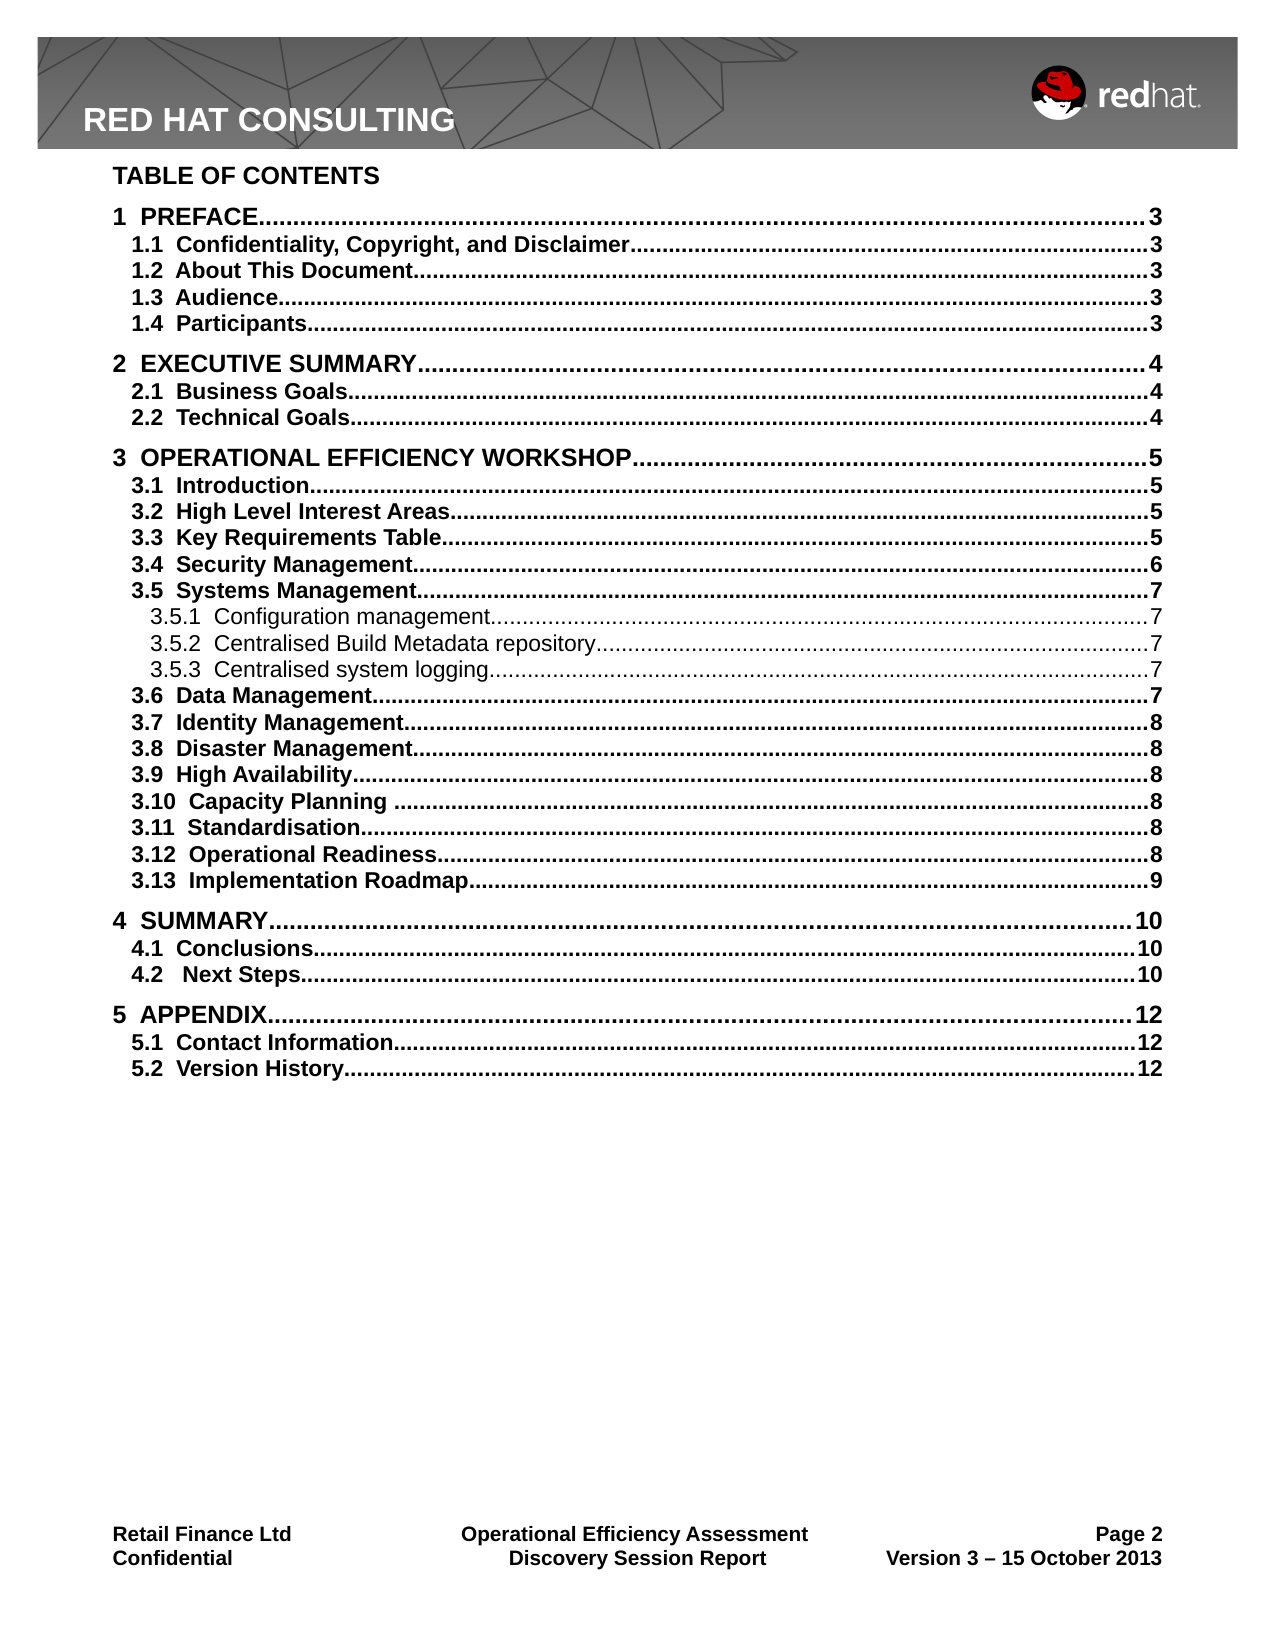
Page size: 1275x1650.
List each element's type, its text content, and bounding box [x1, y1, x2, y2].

text 3.11 Standardisation 8 [131, 814, 1162, 841]
text 2.1 Business Goals 4 [131, 378, 1162, 404]
text 3.5.1 Configuration management 7 [150, 603, 1162, 630]
text 5.1 Contact Information 12 [131, 1028, 1162, 1055]
text 3.13 Implementation Roadmap 9 [131, 867, 1162, 893]
text 3.1 Introduction 5 [131, 472, 1162, 498]
text 3.3 Key Requirements Table 5 [131, 524, 1162, 551]
text 3.10 Capacity Planning 8 [131, 788, 1162, 814]
text 2 Executive Summary 4 [112, 349, 1162, 378]
text 4.1 Conclusions 10 [131, 934, 1162, 961]
text 3.4 Security Management 6 [131, 551, 1162, 577]
text 3.2 High Level Interest Areas 5 [131, 498, 1162, 524]
text 3.12 Operational Readiness 8 [131, 841, 1162, 867]
text 2.2 Technical Goals 4 [131, 404, 1162, 430]
text 3.5.2 Centralised Build Metadata repository 7 [150, 630, 1162, 656]
text 1.3 Audience 3 [131, 284, 1162, 310]
text 3.5.3 Centralised system logging 7 [150, 656, 1162, 682]
text 4 Summary 10 [112, 906, 1162, 934]
subtitle Table of Contents [112, 161, 1162, 190]
text 1.4 Participants 3 [131, 310, 1162, 336]
text 5 Appendix 12 [112, 1000, 1162, 1028]
text 3.8 Disaster Management 8 [131, 735, 1162, 761]
text 1.1 Confidentiality, Copyright, and Disclaimer 3 [131, 231, 1162, 257]
text 4.2 Next Steps 10 [131, 961, 1162, 987]
text 5.2 Version History 12 [131, 1055, 1162, 1081]
picture [37, 37, 1238, 149]
text 3.5 Systems Management 7 [131, 577, 1162, 603]
text 3.9 High Availability 8 [131, 761, 1162, 788]
text 1 Preface 3 [112, 202, 1162, 231]
text 3.7 Identity Management 8 [131, 709, 1162, 735]
text 3.6 Data Management 7 [131, 682, 1162, 709]
text 3 Operational efficiency WORKSHOP 5 [112, 443, 1162, 472]
text 1.2 About This Document 3 [131, 257, 1162, 284]
